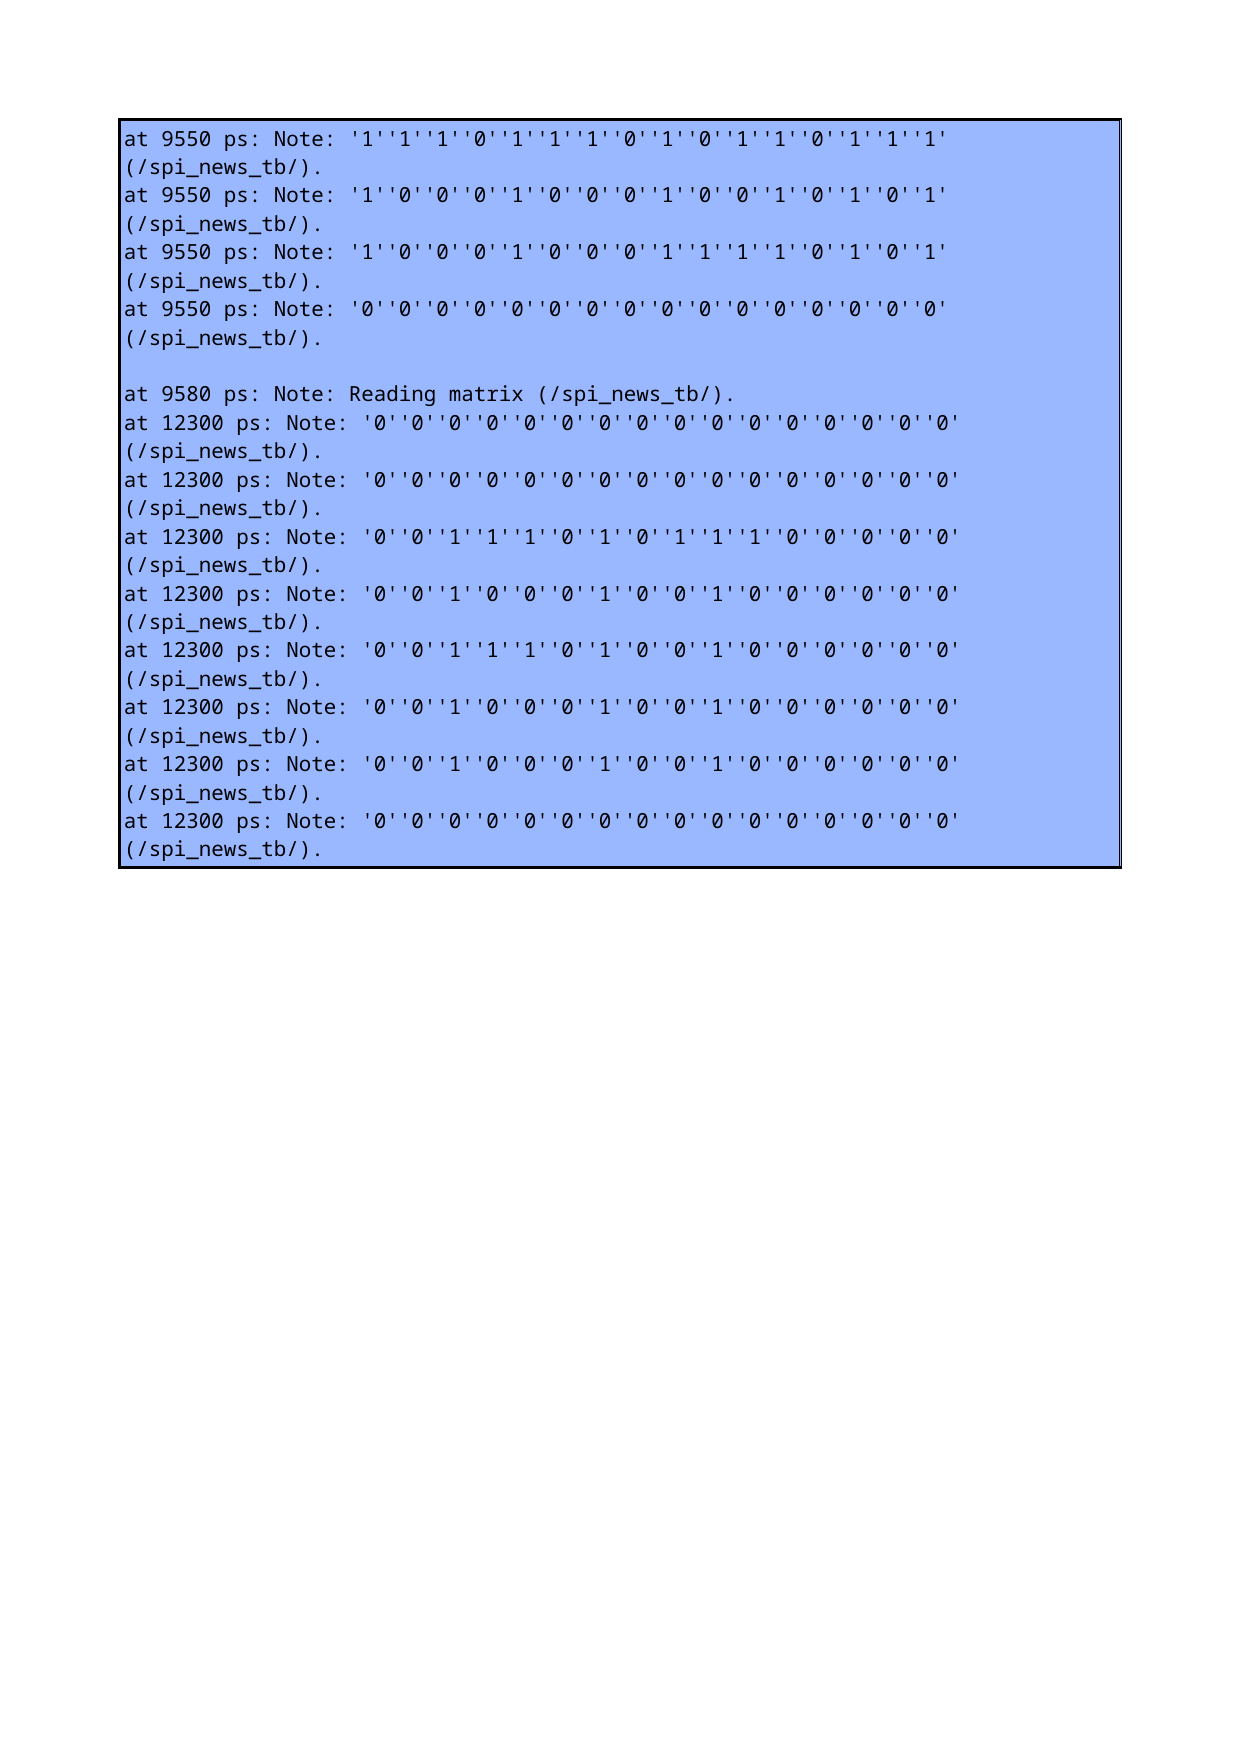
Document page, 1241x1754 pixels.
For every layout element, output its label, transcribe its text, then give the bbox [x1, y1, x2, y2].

subtitle at 9550 ps: Note: '0''0''0''0''0''0''0''0''0''0''0''0''0''0''0''0' (/spi_news_tb/). [121, 289, 1119, 346]
subtitle at 12300 ps: Note: '0''0''1''1''1''0''1''0''0''1''0''0''0''0''0''0' (/spi_news_tb/). [121, 630, 1119, 687]
subtitle at 12300 ps: Note: '0''0''0''0''0''0''0''0''0''0''0''0''0''0''0''0' (/spi_news_tb/). [121, 459, 1119, 516]
subtitle at 9550 ps: Note: '1''0''0''0''1''0''0''0''1''1''1''1''0''1''0''1' (/spi_news_tb/). [121, 232, 1119, 289]
subtitle at 12300 ps: Note: '0''0''1''1''1''0''1''0''1''1''1''0''0''0''0''0' (/spi_news_tb/). [121, 516, 1119, 573]
subtitle at 12300 ps: Note: '0''0''1''0''0''0''1''0''0''1''0''0''0''0''0''0' (/spi_news_tb/). [121, 687, 1119, 744]
subtitle at 12300 ps: Note: '0''0''1''0''0''0''1''0''0''1''0''0''0''0''0''0' (/spi_news_tb/). [121, 573, 1119, 630]
subtitle at 12300 ps: Note: '0''0''0''0''0''0''0''0''0''0''0''0''0''0''0''0' (/spi_news_tb/). [121, 402, 1119, 459]
subtitle at 12300 ps: Note: '0''0''1''0''0''0''1''0''0''1''0''0''0''0''0''0' (/spi_news_tb/). [121, 744, 1119, 801]
subtitle at 9550 ps: Note: '1''0''0''0''1''0''0''0''1''0''0''1''0''1''0''1' (/spi_news_tb/). [121, 175, 1119, 232]
subtitle at 9550 ps: Note: '1''1''1''0''1''1''1''0''1''0''1''1''0''1''1''1' (/spi_news_tb/). [121, 121, 1119, 175]
subtitle at 9580 ps: Note: Reading matrix (/spi_news_tb/). [121, 374, 1119, 402]
subtitle at 12300 ps: Note: '0''0''0''0''0''0''0''0''0''0''0''0''0''0''0''0' (/spi_news_tb/). [121, 801, 1119, 866]
